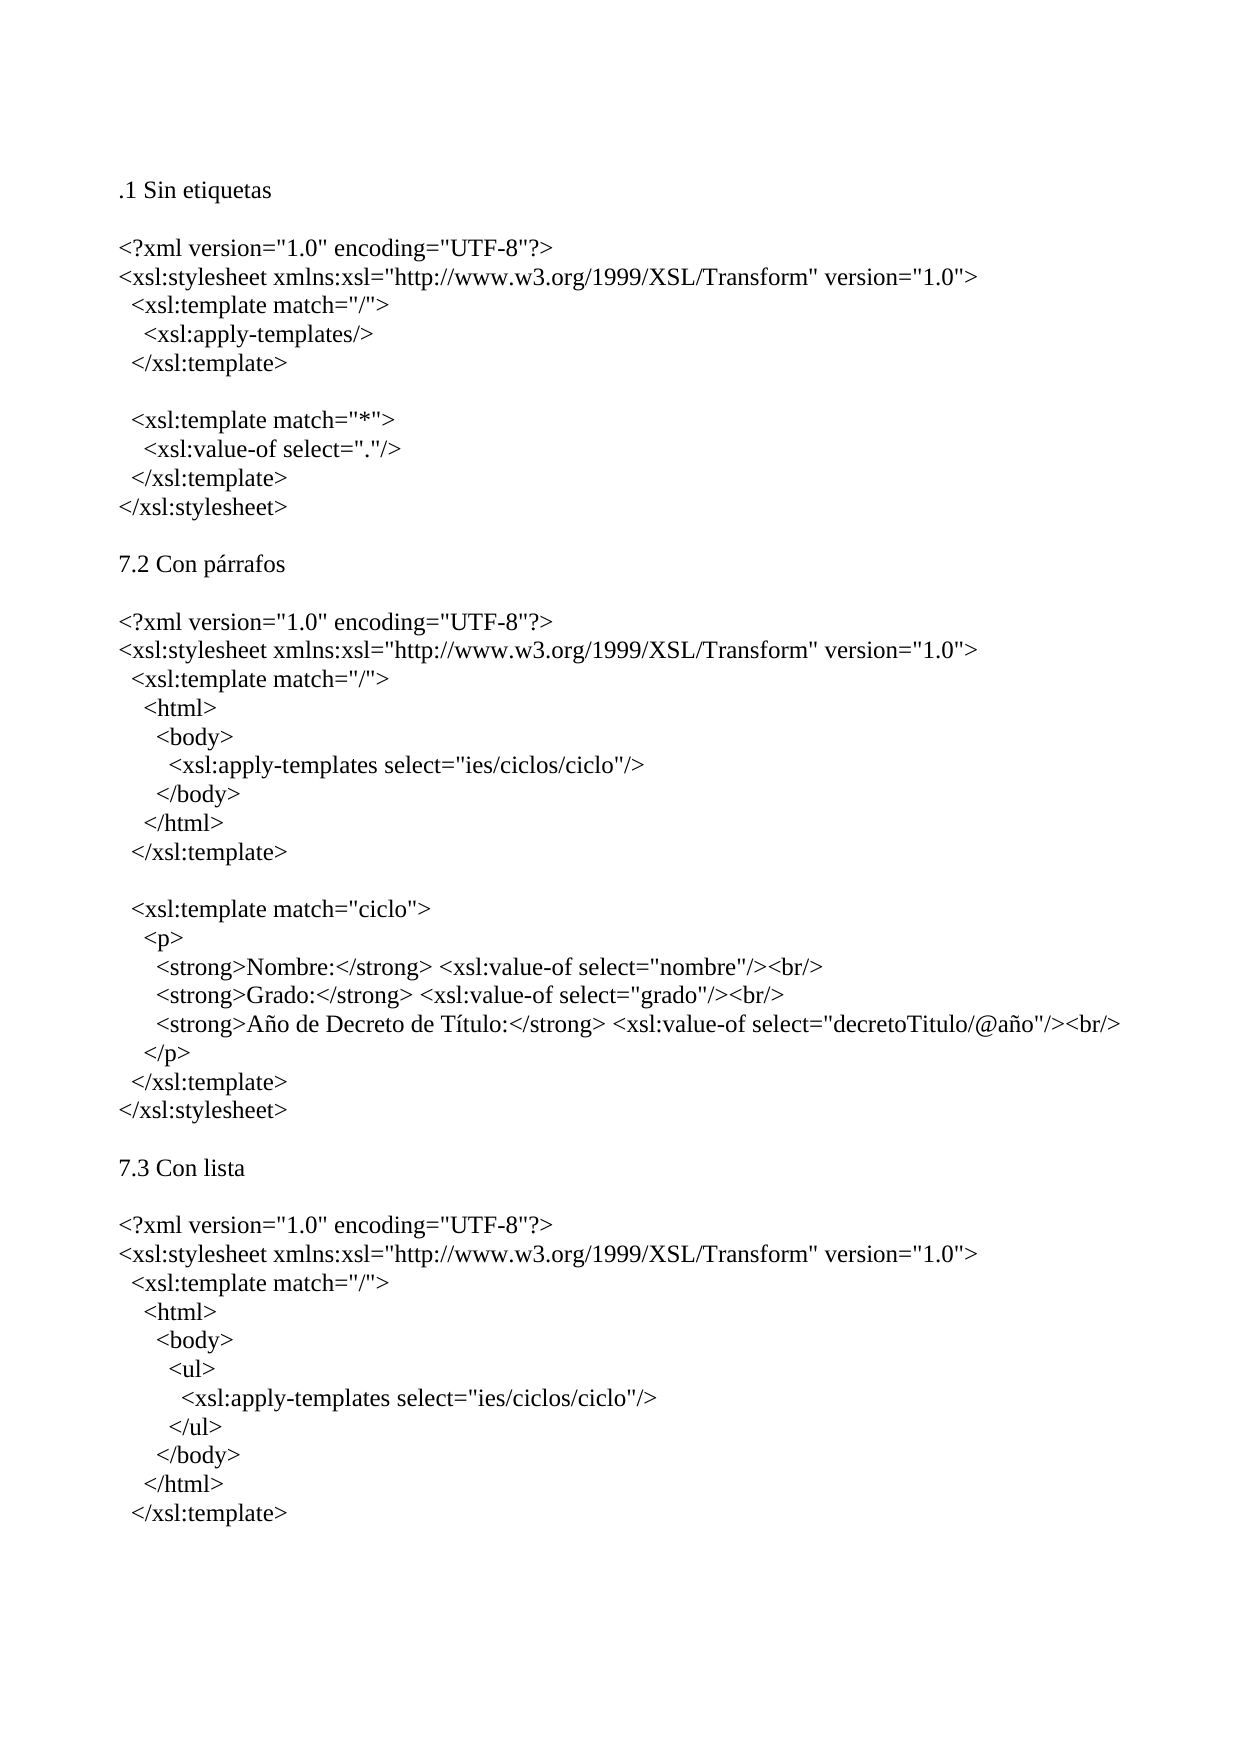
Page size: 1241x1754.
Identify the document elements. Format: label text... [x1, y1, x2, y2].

text <html> [118, 1297, 1122, 1326]
text <xsl:apply-templates select="ies/ciclos/ciclo"/> [118, 751, 1122, 779]
text <xsl:template match="*"> [118, 406, 1122, 434]
text </xsl:template> [118, 837, 1122, 866]
text <xsl:template match="ciclo"> [118, 894, 1122, 923]
text <p> [118, 923, 1122, 952]
text </ul> [118, 1412, 1122, 1441]
text .1 Sin etiquetas [118, 176, 1122, 204]
text <xsl:template match="/"> [118, 291, 1122, 319]
text </xsl:template> [118, 1067, 1122, 1096]
text </xsl:stylesheet> [118, 492, 1122, 521]
text </html> [118, 1469, 1122, 1498]
text </xsl:template> [118, 348, 1122, 377]
text </p> [118, 1038, 1122, 1067]
text <html> [118, 693, 1122, 722]
text </xsl:template> [118, 463, 1122, 492]
text <?xml version="1.0" encoding="UTF-8"?> [118, 1211, 1122, 1239]
text <xsl:value-of select="."/> [118, 434, 1122, 463]
text <body> [118, 1326, 1122, 1354]
text <xsl:stylesheet xmlns:xsl="http://www.w3.org/1999/XSL/Transform" version="1.0"> [118, 262, 1122, 291]
text 7.2 Con párrafos [118, 549, 1122, 578]
text <xsl:apply-templates select="ies/ciclos/ciclo"/> [118, 1383, 1122, 1412]
text </xsl:template> [118, 1498, 1122, 1527]
text <ul> [118, 1354, 1122, 1383]
text <strong>Grado:</strong> <xsl:value-of select="grado"/><br/> [118, 981, 1122, 1009]
text <?xml version="1.0" encoding="UTF-8"?> [118, 233, 1122, 262]
text <?xml version="1.0" encoding="UTF-8"?> [118, 607, 1122, 636]
text <body> [118, 722, 1122, 751]
text <strong>Nombre:</strong> <xsl:value-of select="nombre"/><br/> [118, 952, 1122, 981]
text 7.3 Con lista [118, 1153, 1122, 1182]
text <xsl:apply-templates/> [118, 319, 1122, 348]
text </body> [118, 1441, 1122, 1469]
text <xsl:stylesheet xmlns:xsl="http://www.w3.org/1999/XSL/Transform" version="1.0"> [118, 636, 1122, 664]
text <strong>Año de Decreto de Título:</strong> <xsl:value-of select="decretoTitulo/@año"/><br/> [118, 1009, 1122, 1038]
text </html> [118, 808, 1122, 837]
text <xsl:template match="/"> [118, 664, 1122, 693]
text </body> [118, 779, 1122, 808]
text <xsl:template match="/"> [118, 1268, 1122, 1297]
text </xsl:stylesheet> [118, 1096, 1122, 1124]
text <xsl:stylesheet xmlns:xsl="http://www.w3.org/1999/XSL/Transform" version="1.0"> [118, 1239, 1122, 1268]
